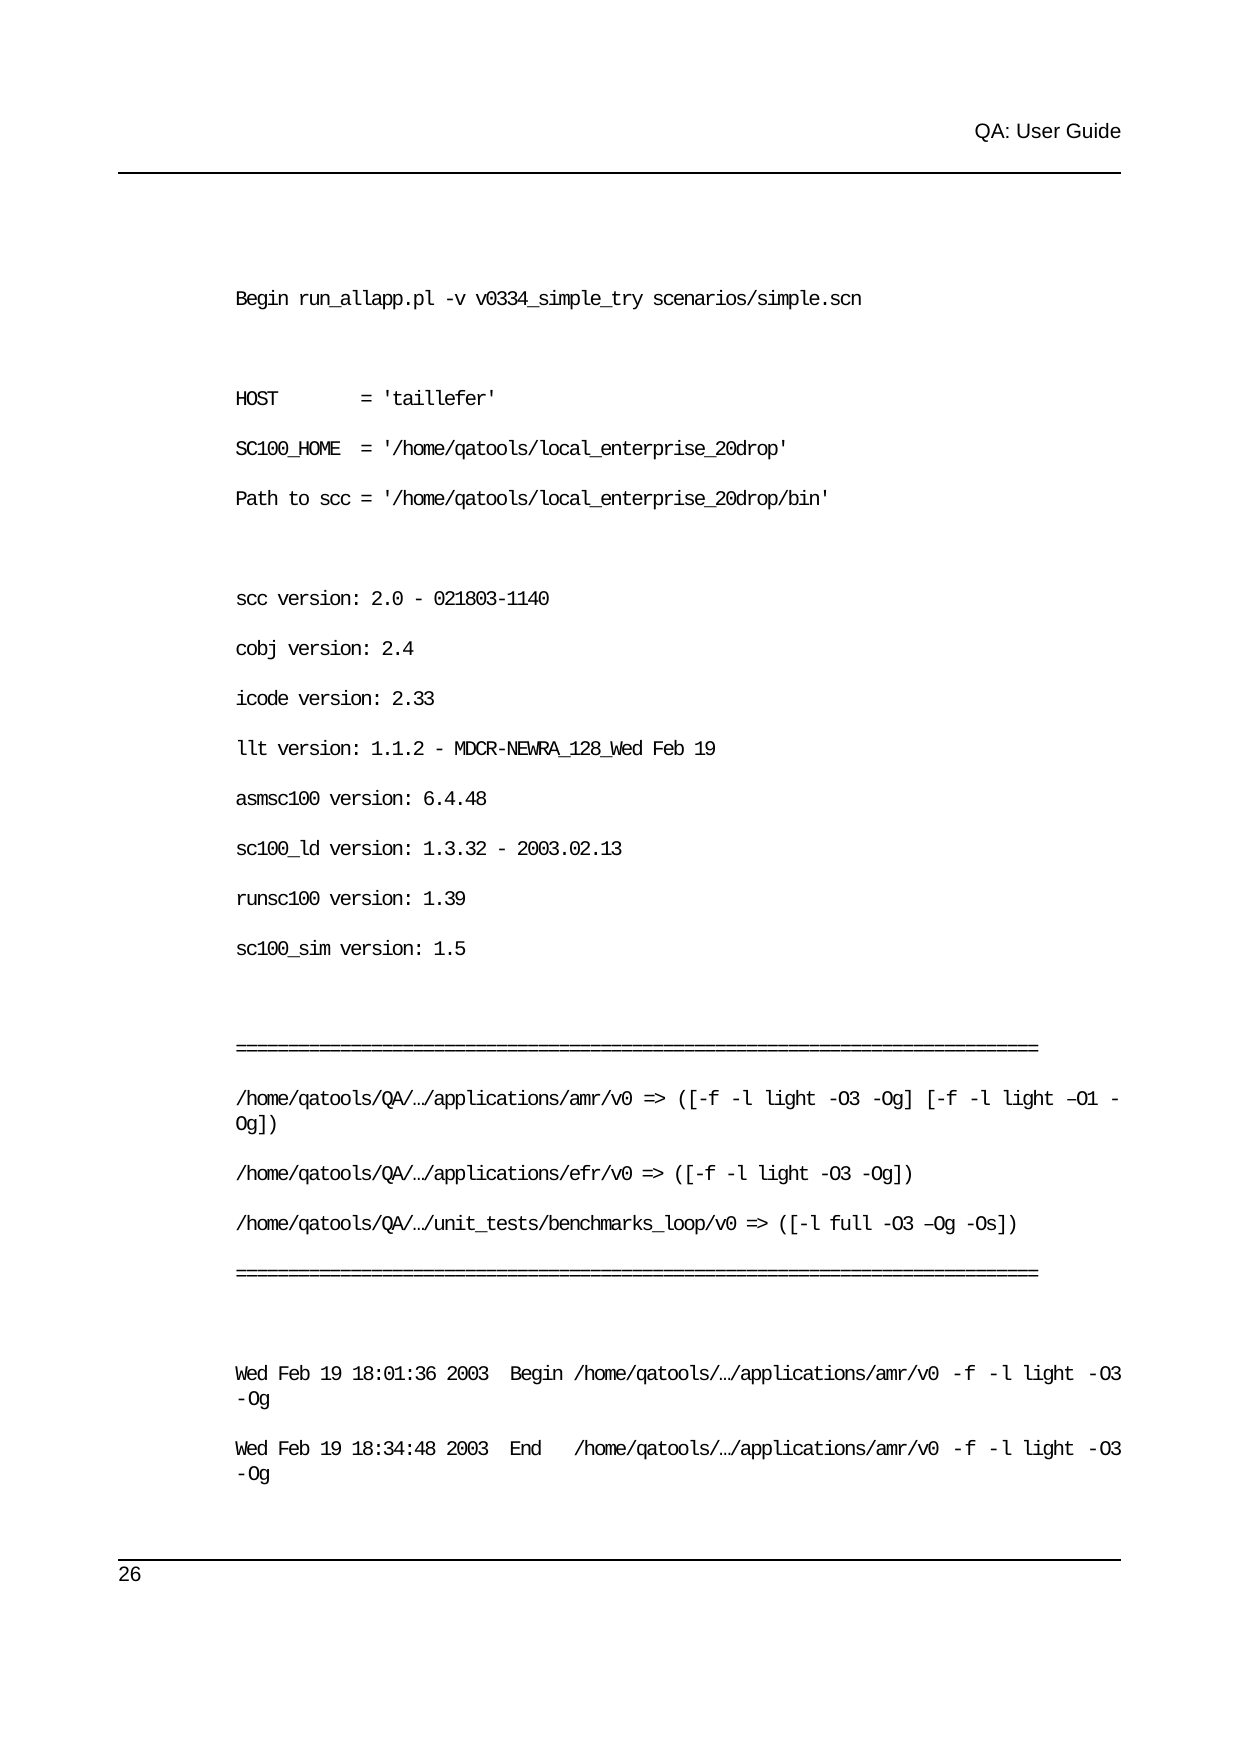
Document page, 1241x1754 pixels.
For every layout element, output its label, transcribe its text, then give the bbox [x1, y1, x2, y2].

text asmsc100 version: 6.4.48 [235, 786, 1122, 811]
text HOST = 'taillefer' [235, 386, 1122, 411]
text icode version: 2.33 [235, 686, 1122, 711]
text llt version: 1.1.2 - MDCR-NEWRA_128_Wed Feb 19 [235, 736, 1122, 761]
text /home/qatools/QA/…/applications/amr/v0 => ([-f -l light -O3 -Og] [-f -l light –O1 -Og]) [235, 1086, 1122, 1136]
text Wed Feb 19 18:34:48 2003 End /home/qatools/…/applications/amr/v0 ‑f ‑l light ‑O3 ‑Og [235, 1436, 1122, 1486]
text ============================================================================= [235, 1261, 1122, 1286]
text Path to scc = '/home/qatools/local_enterprise_20drop/bin' [235, 486, 1122, 511]
text ============================================================================= [235, 1036, 1122, 1061]
text Wed Feb 19 18:01:36 2003 Begin /home/qatools/…/applications/amr/v0 ‑f ‑l light ‑O3 ‑Og [235, 1361, 1122, 1411]
text /home/qatools/QA/…/applications/efr/v0 => ([-f -l light -O3 -Og]) [235, 1161, 1122, 1186]
text Begin run_allapp.pl -v v0334_simple_try scenarios/simple.scn [235, 286, 1122, 311]
text sc100_sim version: 1.5 [235, 936, 1122, 961]
text runsc100 version: 1.39 [235, 886, 1122, 911]
text cobj version: 2.4 [235, 636, 1122, 661]
text /home/qatools/QA/…/unit_tests/benchmarks_loop/v0 => ([-l full -O3 –Og -Os]) [235, 1211, 1122, 1236]
text sc100_ld version: 1.3.32 - 2003.02.13 [235, 836, 1122, 861]
text scc version: 2.0 - 021803-1140 [235, 586, 1122, 611]
text SC100_HOME = '/home/qatools/local_enterprise_20drop' [235, 436, 1122, 461]
